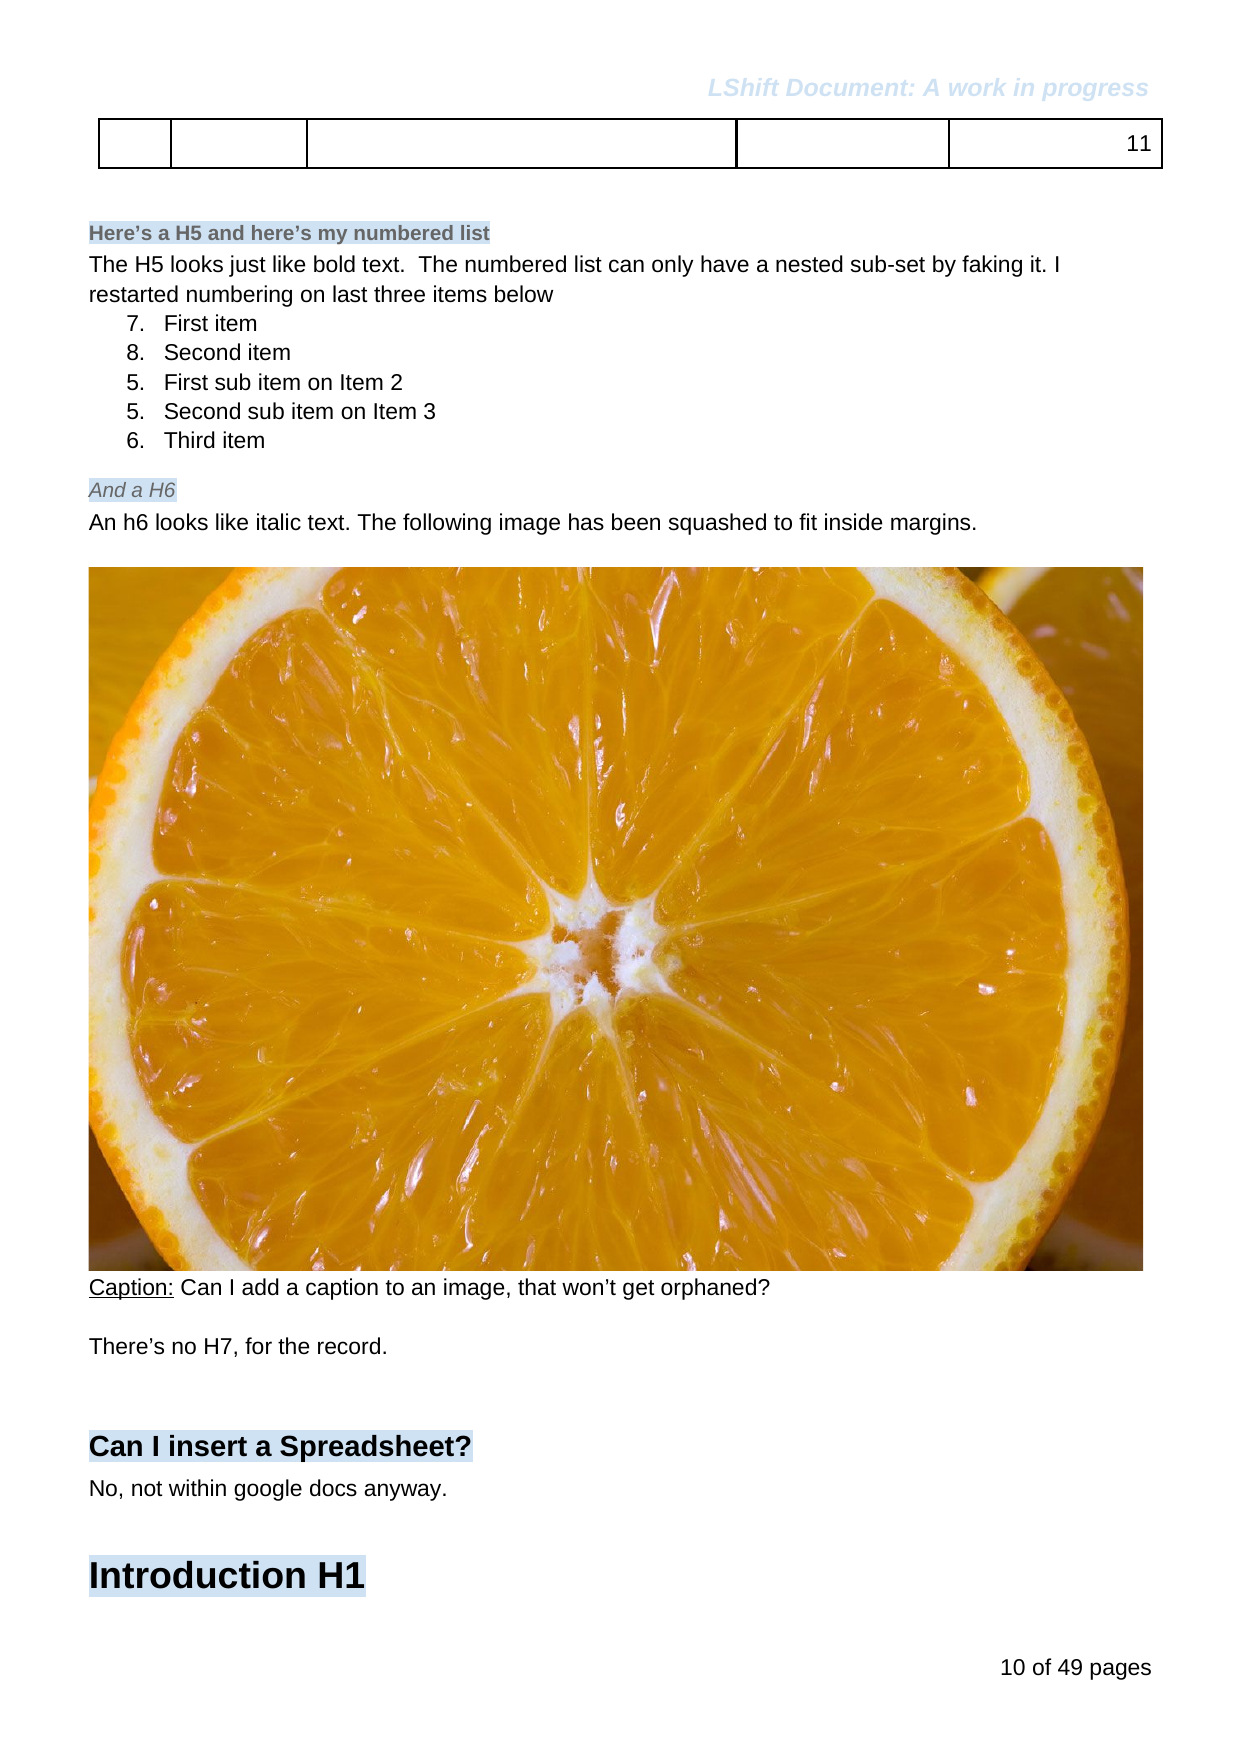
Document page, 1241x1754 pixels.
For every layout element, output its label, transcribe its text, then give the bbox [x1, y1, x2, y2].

text No, not within google docs anyway. [88, 1476, 1152, 1501]
subtitle And a H6 [177, 478, 1152, 502]
table_cell [100, 120, 170, 167]
table_cell 11 [950, 120, 1161, 167]
text There’s no H7, for the record. [88, 1333, 1152, 1359]
subtitle Introduction H1 [366, 1555, 1152, 1597]
subtitle Here’s a H5 and here’s my numbered list [490, 221, 1152, 244]
text The H5 looks just like bold text. The numbered list can only have a nested sub-set by faking it. I restarted numbering on last three items below [88, 252, 1152, 307]
subtitle Can I insert a Spreadsheet? [473, 1430, 1152, 1462]
list Second item [126, 340, 1152, 366]
list Third item [126, 428, 1152, 454]
text An h6 looks like italic text. The following image has been squashed to fit inside margins. [88, 509, 1152, 535]
table_cell [738, 120, 948, 167]
list First item [126, 311, 1152, 336]
picture [88, 567, 1144, 1271]
list First sub item on Item 2 [126, 369, 1152, 395]
table_cell [308, 120, 735, 167]
table_cell [172, 120, 306, 167]
list Second sub item on Item 3 [126, 399, 1152, 424]
text Caption: Can I add a caption to an image, that won’t get orphaned? [88, 1275, 1152, 1300]
